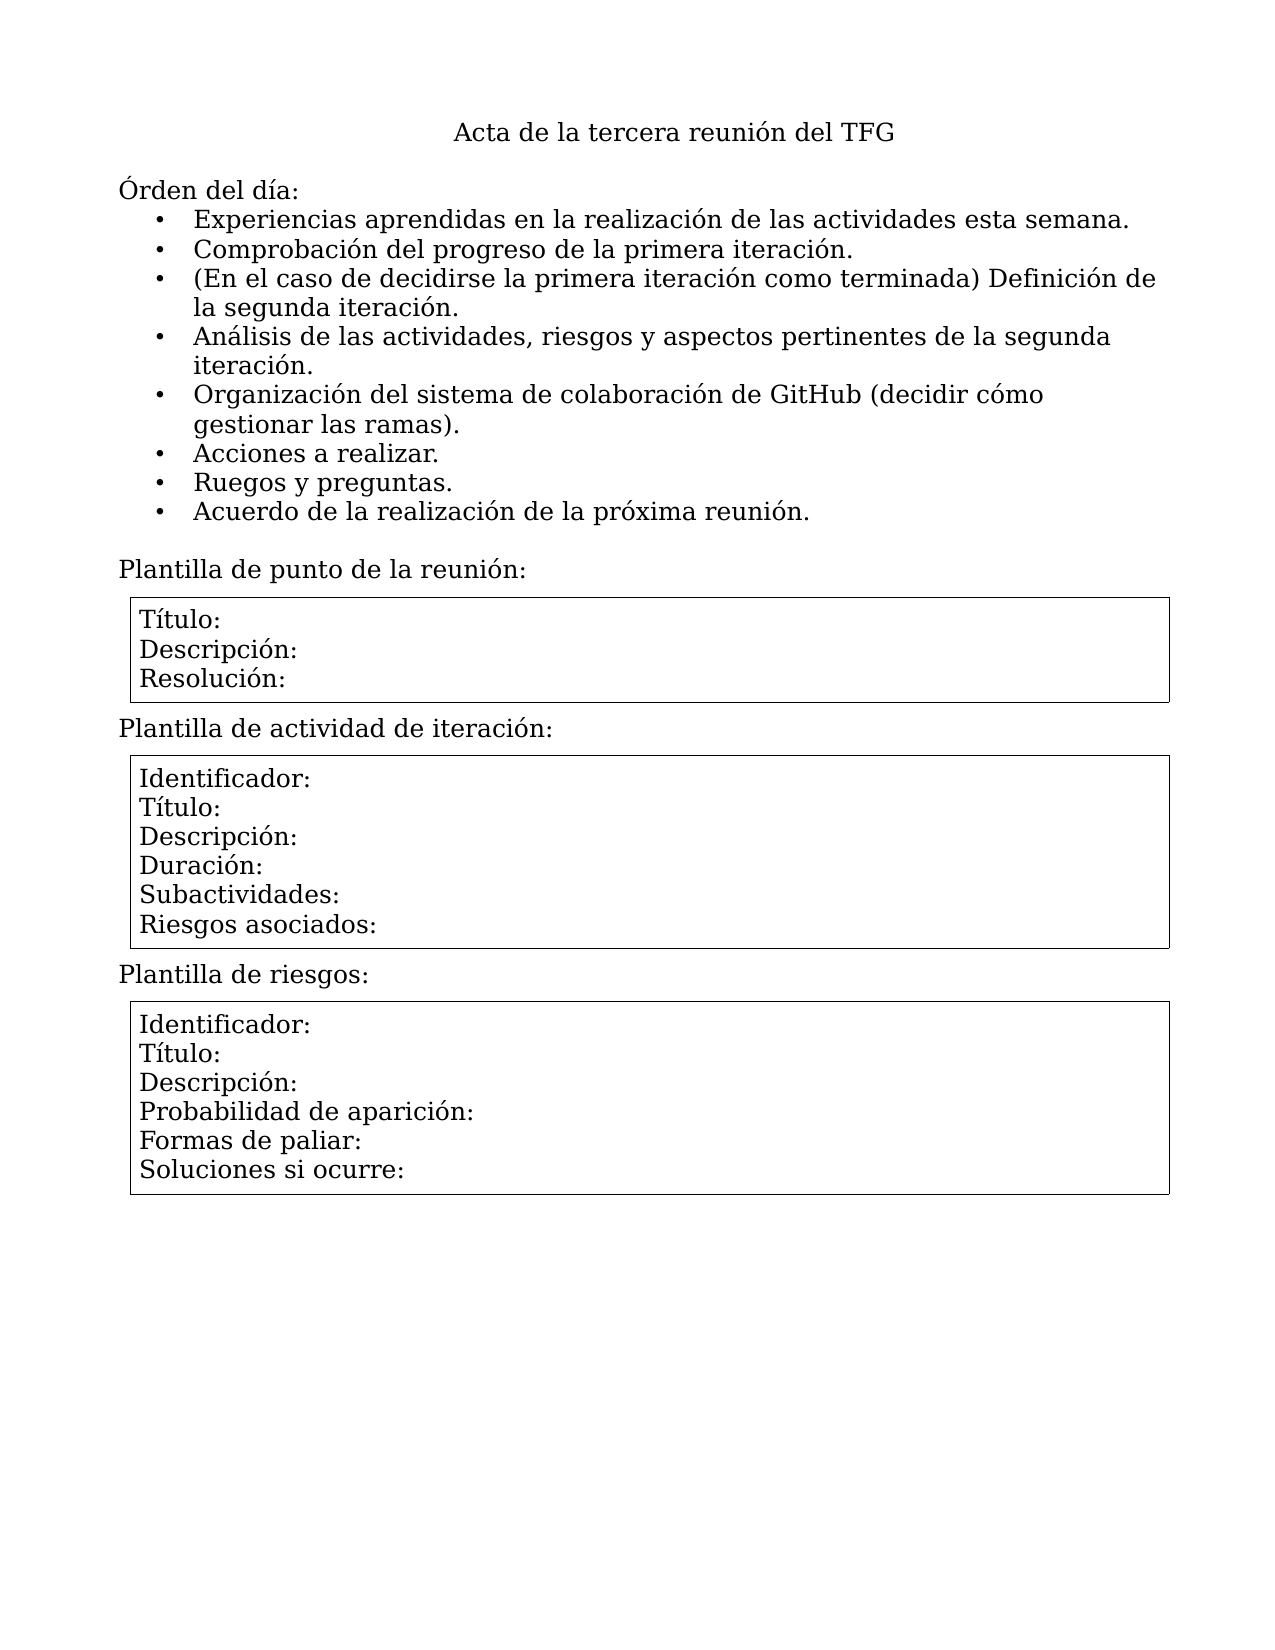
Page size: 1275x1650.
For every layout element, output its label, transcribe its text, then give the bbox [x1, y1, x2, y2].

text Plantilla de punto de la reunión: [118, 556, 1157, 585]
text Formas de paliar: [139, 1126, 1160, 1156]
list Acuerdo de la realización de la próxima reunión. [156, 497, 1157, 526]
text Plantilla de actividad de iteración: [118, 714, 1157, 743]
list (En el caso de decidirse la primera iteración como terminada) Definición de la segunda iteración. [156, 264, 1157, 322]
text Título: [139, 606, 1160, 635]
list Experiencias aprendidas en la realización de las actividades esta semana. [156, 206, 1157, 235]
list Ruegos y preguntas. [156, 468, 1157, 497]
text Título: [139, 793, 1160, 822]
text Título: [139, 1039, 1160, 1068]
list Comprobación del progreso de la primera iteración. [156, 235, 1157, 264]
text Acta de la tercera reunión del TFG [118, 118, 1157, 147]
text Descripción: [139, 822, 1160, 851]
list Organización del sistema de colaboración de GitHub (decidir cómo gestionar las ramas). [156, 381, 1157, 439]
text Identificador: [139, 764, 1160, 793]
text Plantilla de riesgos: [118, 960, 1157, 989]
text Órden del día: [118, 176, 1157, 206]
text Descripción: [139, 635, 1160, 664]
text Identificador: [139, 1010, 1160, 1039]
text Subactividades: [139, 881, 1160, 910]
text Resolución: [139, 664, 1160, 693]
text Duración: [139, 851, 1160, 881]
text Riesgos asociados: [139, 910, 1160, 939]
text Descripción: [139, 1068, 1160, 1097]
list Análisis de las actividades, riesgos y aspectos pertinentes de la segunda iteración. [156, 322, 1157, 381]
text Soluciones si ocurre: [139, 1156, 1160, 1185]
text Probabilidad de aparición: [139, 1097, 1160, 1126]
list Acciones a realizar. [156, 439, 1157, 468]
